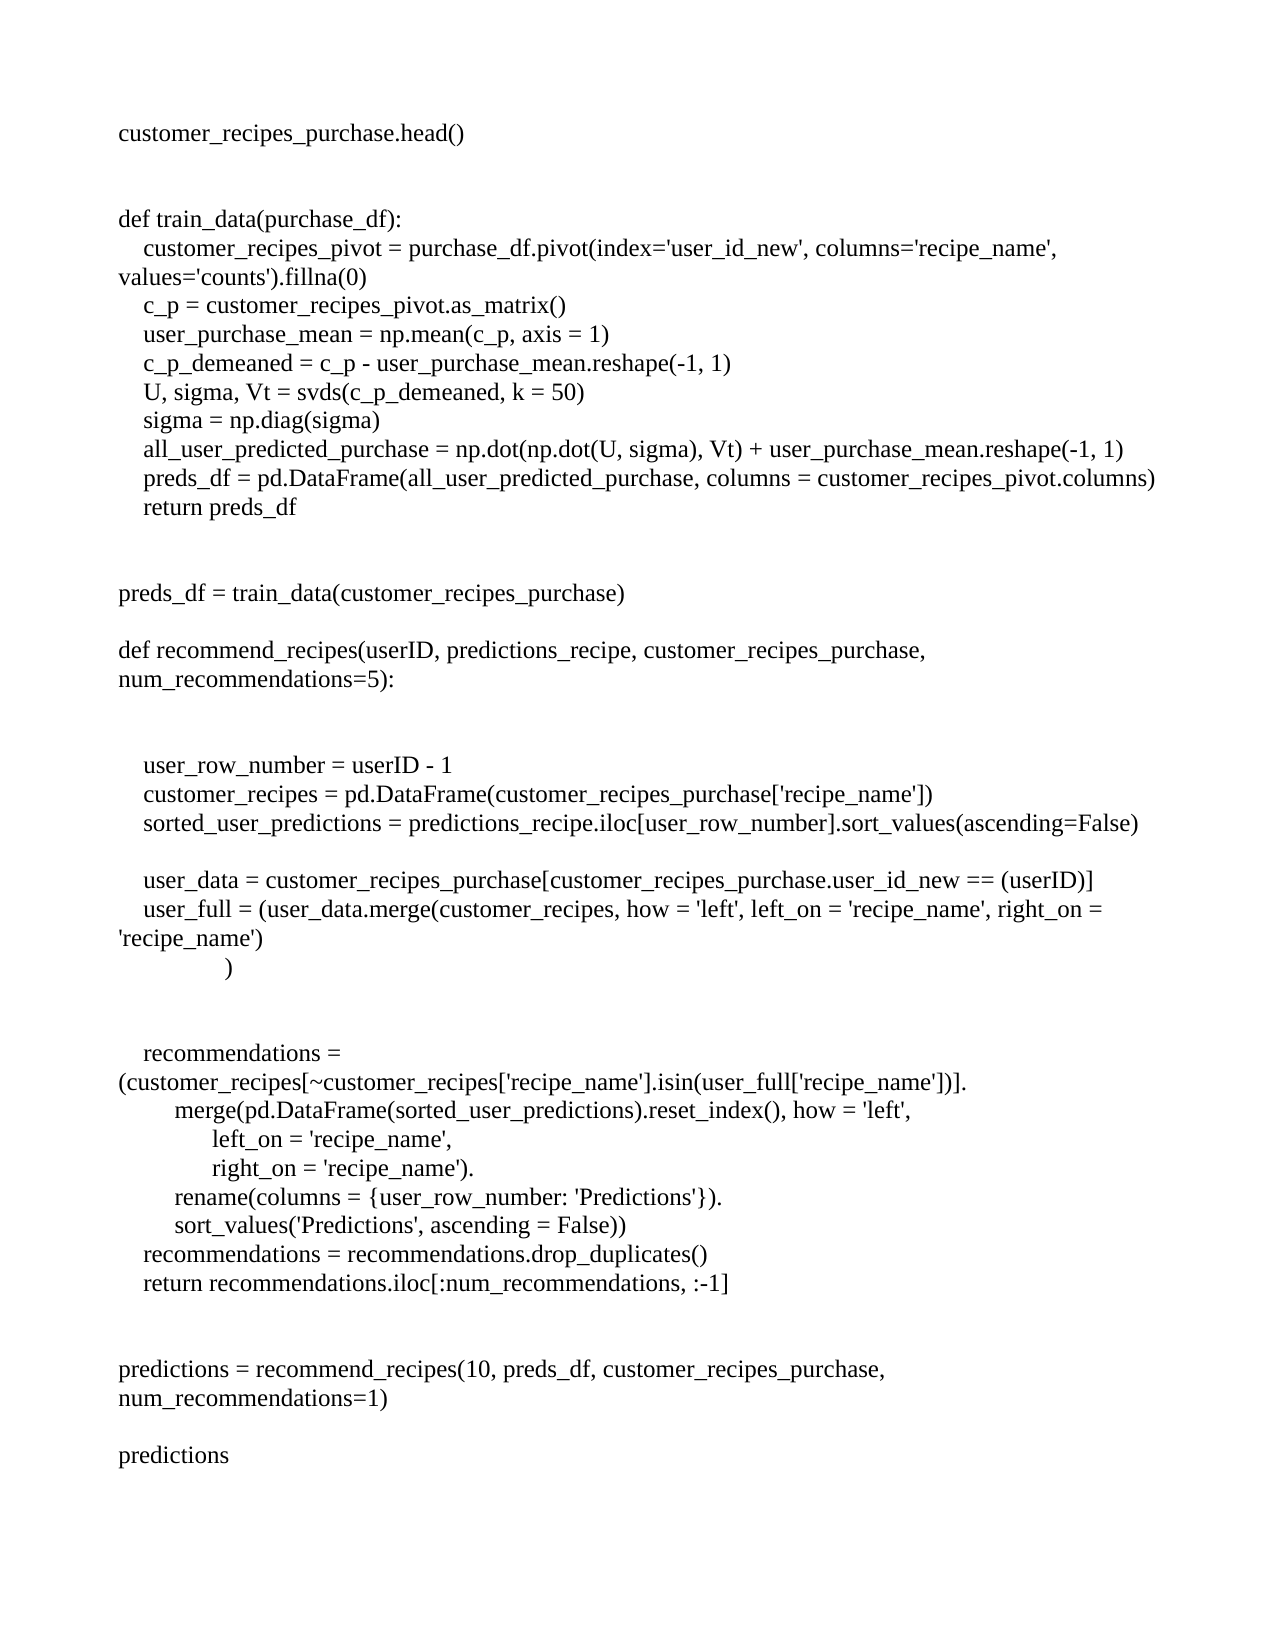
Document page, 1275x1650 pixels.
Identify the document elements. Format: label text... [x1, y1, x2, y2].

text return preds_df [118, 492, 1157, 521]
text merge(pd.DataFrame(sorted_user_predictions).reset_index(), how = 'left', [118, 1096, 1157, 1124]
text all_user_predicted_purchase = np.dot(np.dot(U, sigma), Vt) + user_purchase_mean.reshape(-1, 1) [118, 434, 1157, 463]
text U, sigma, Vt = svds(c_p_demeaned, k = 50) [118, 377, 1157, 406]
text predictions [118, 1441, 1157, 1469]
text user_purchase_mean = np.mean(c_p, axis = 1) [118, 319, 1157, 348]
text def recommend_recipes(userID, predictions_recipe, customer_recipes_purchase, num_recommendations=5): [118, 636, 1157, 693]
text rename(columns = {user_row_number: 'Predictions'}). [118, 1182, 1157, 1211]
text customer_recipes = pd.DataFrame(customer_recipes_purchase['recipe_name']) [118, 779, 1157, 808]
text sort_values('Predictions', ascending = False)) [118, 1211, 1157, 1239]
text c_p_demeaned = c_p - user_purchase_mean.reshape(-1, 1) [118, 348, 1157, 377]
text def train_data(purchase_df): [118, 204, 1157, 233]
text user_row_number = userID - 1 [118, 751, 1157, 779]
text return recommendations.iloc[:num_recommendations, :-1] [118, 1268, 1157, 1297]
text user_data = customer_recipes_purchase[customer_recipes_purchase.user_id_new == (userID)] [118, 866, 1157, 894]
text customer_recipes_purchase.head() [118, 118, 1157, 147]
text ) [118, 952, 1157, 981]
text predictions = recommend_recipes(10, preds_df, customer_recipes_purchase, num_recommendations=1) [118, 1354, 1157, 1412]
text user_full = (user_data.merge(customer_recipes, how = 'left', left_on = 'recipe_name', right_on = 'recipe_name') [118, 894, 1157, 952]
text preds_df = pd.DataFrame(all_user_predicted_purchase, columns = customer_recipes_pivot.columns) [118, 463, 1157, 492]
text right_on = 'recipe_name'). [118, 1153, 1157, 1182]
text recommendations = recommendations.drop_duplicates() [118, 1239, 1157, 1268]
text preds_df = train_data(customer_recipes_purchase) [118, 578, 1157, 607]
text left_on = 'recipe_name', [118, 1124, 1157, 1153]
text sorted_user_predictions = predictions_recipe.iloc[user_row_number].sort_values(ascending=False) [118, 808, 1157, 837]
text customer_recipes_pivot = purchase_df.pivot(index='user_id_new', columns='recipe_name', values='counts').fillna(0) [118, 233, 1157, 291]
text recommendations = (customer_recipes[~customer_recipes['recipe_name'].isin(user_full['recipe_name'])]. [118, 1038, 1157, 1096]
text sigma = np.diag(sigma) [118, 406, 1157, 434]
text c_p = customer_recipes_pivot.as_matrix() [118, 291, 1157, 319]
